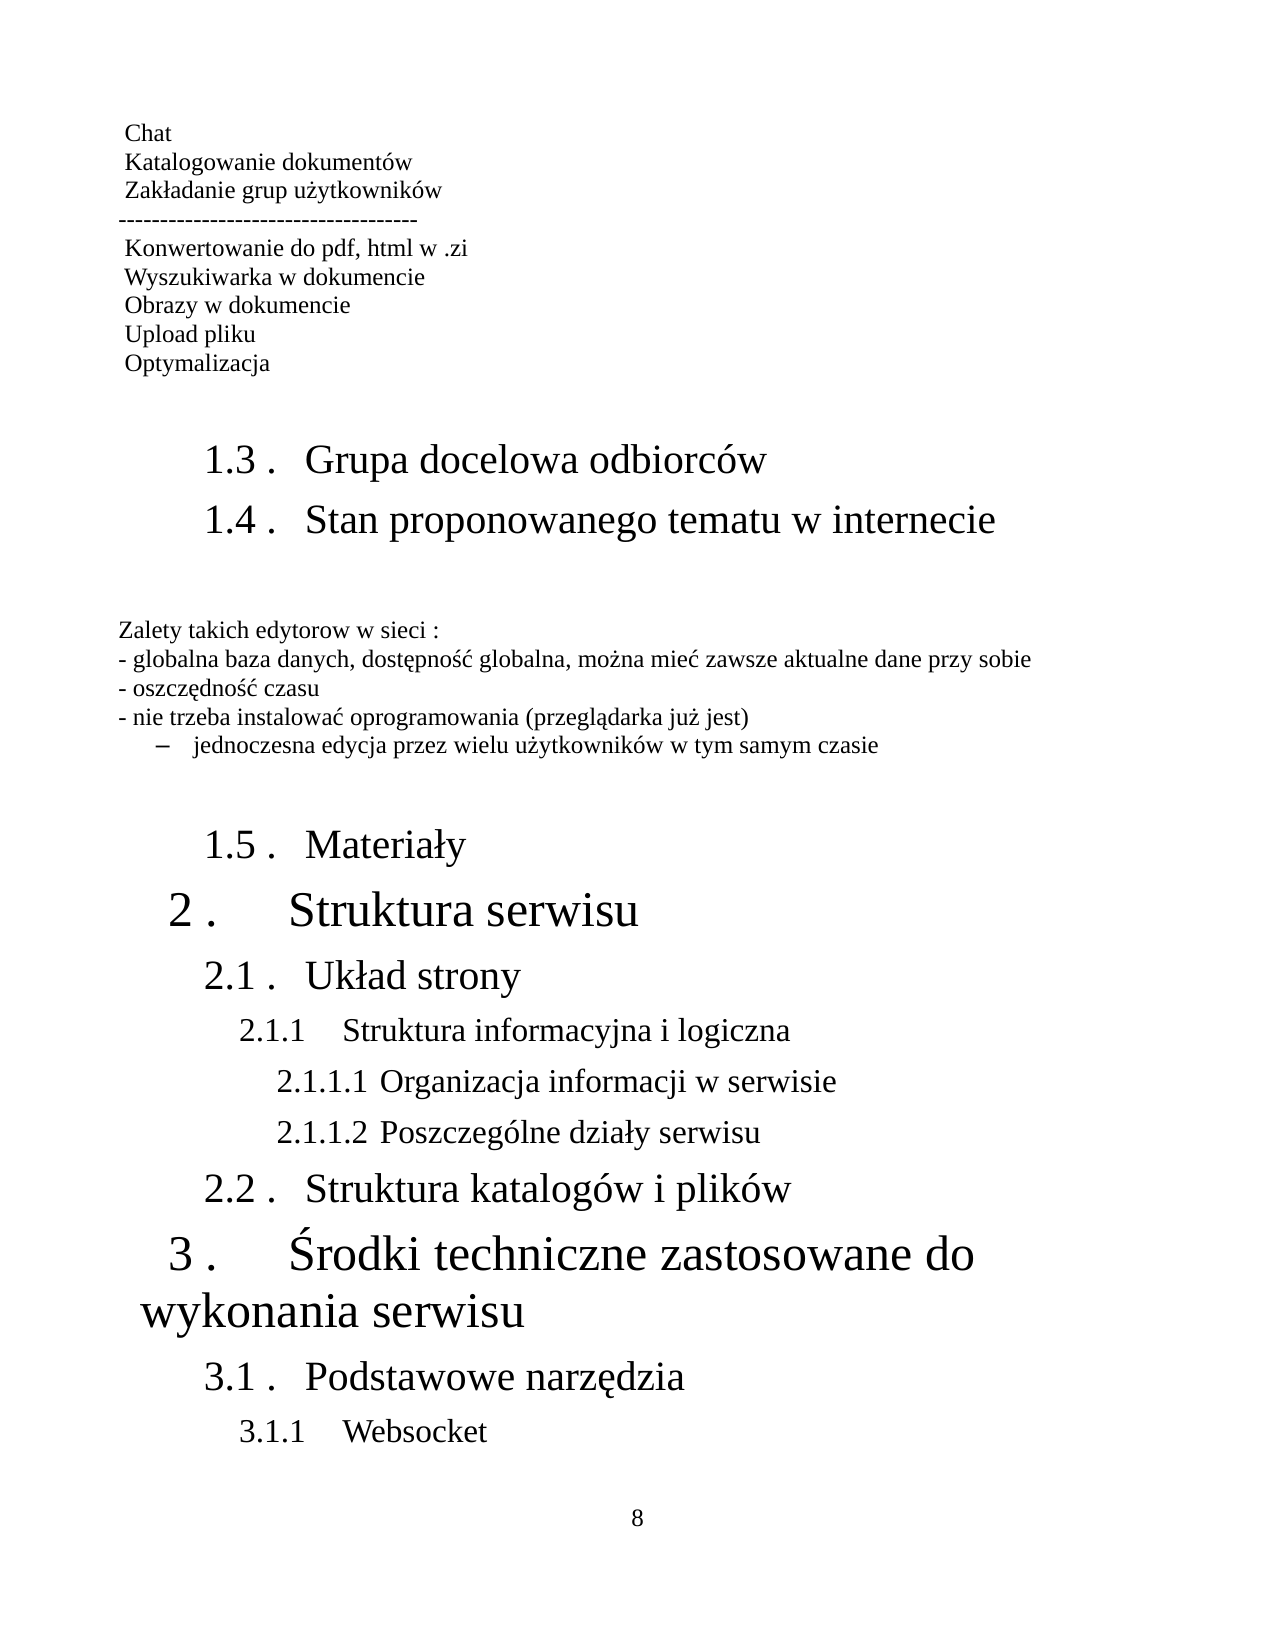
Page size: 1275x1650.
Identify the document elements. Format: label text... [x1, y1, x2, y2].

list Organizacja informacji w serwisie [268, 1061, 1157, 1100]
list Struktura serwisu [141, 880, 1157, 938]
text Optymalizacja [118, 348, 1157, 377]
list Grupa docelowa odbiorców [193, 434, 1157, 482]
list Środki techniczne zastosowane do wykonania serwisu [141, 1223, 1157, 1338]
list Układ strony [193, 950, 1157, 998]
list Websocket [231, 1411, 1157, 1450]
list Struktura katalogów i plików [193, 1163, 1157, 1211]
text Obrazy w dokumencie [118, 291, 1157, 319]
list Stan proponowanego tematu w internecie [193, 495, 1157, 543]
text Wyszukiwarka w dokumencie [118, 262, 1157, 291]
text Konwertowanie do pdf, html w .zi [118, 233, 1157, 262]
text Katalogowanie dokumentów [118, 147, 1157, 176]
list Struktura informacyjna i logiczna [231, 1011, 1157, 1049]
text - globalna baza danych, dostępność globalna, można mieć zawsze aktualne dane przy sobie [118, 644, 1157, 673]
text ------------------------------------ [118, 204, 1157, 233]
text - oszczędność czasu [118, 673, 1157, 702]
list Podstawowe narzędzia [193, 1351, 1157, 1399]
text Zalety takich edytorow w sieci : [118, 616, 1157, 644]
list Materiały [193, 820, 1157, 868]
text Chat [118, 118, 1157, 147]
text Zakładanie grup użytkowników [118, 176, 1157, 204]
list jednoczesna edycja przez wielu użytkowników w tym samym czasie [156, 731, 1157, 759]
text Upload pliku [118, 319, 1157, 348]
text - nie trzeba instalować oprogramowania (przeglądarka już jest) [118, 702, 1157, 731]
list Poszczególne działy serwisu [268, 1112, 1157, 1151]
